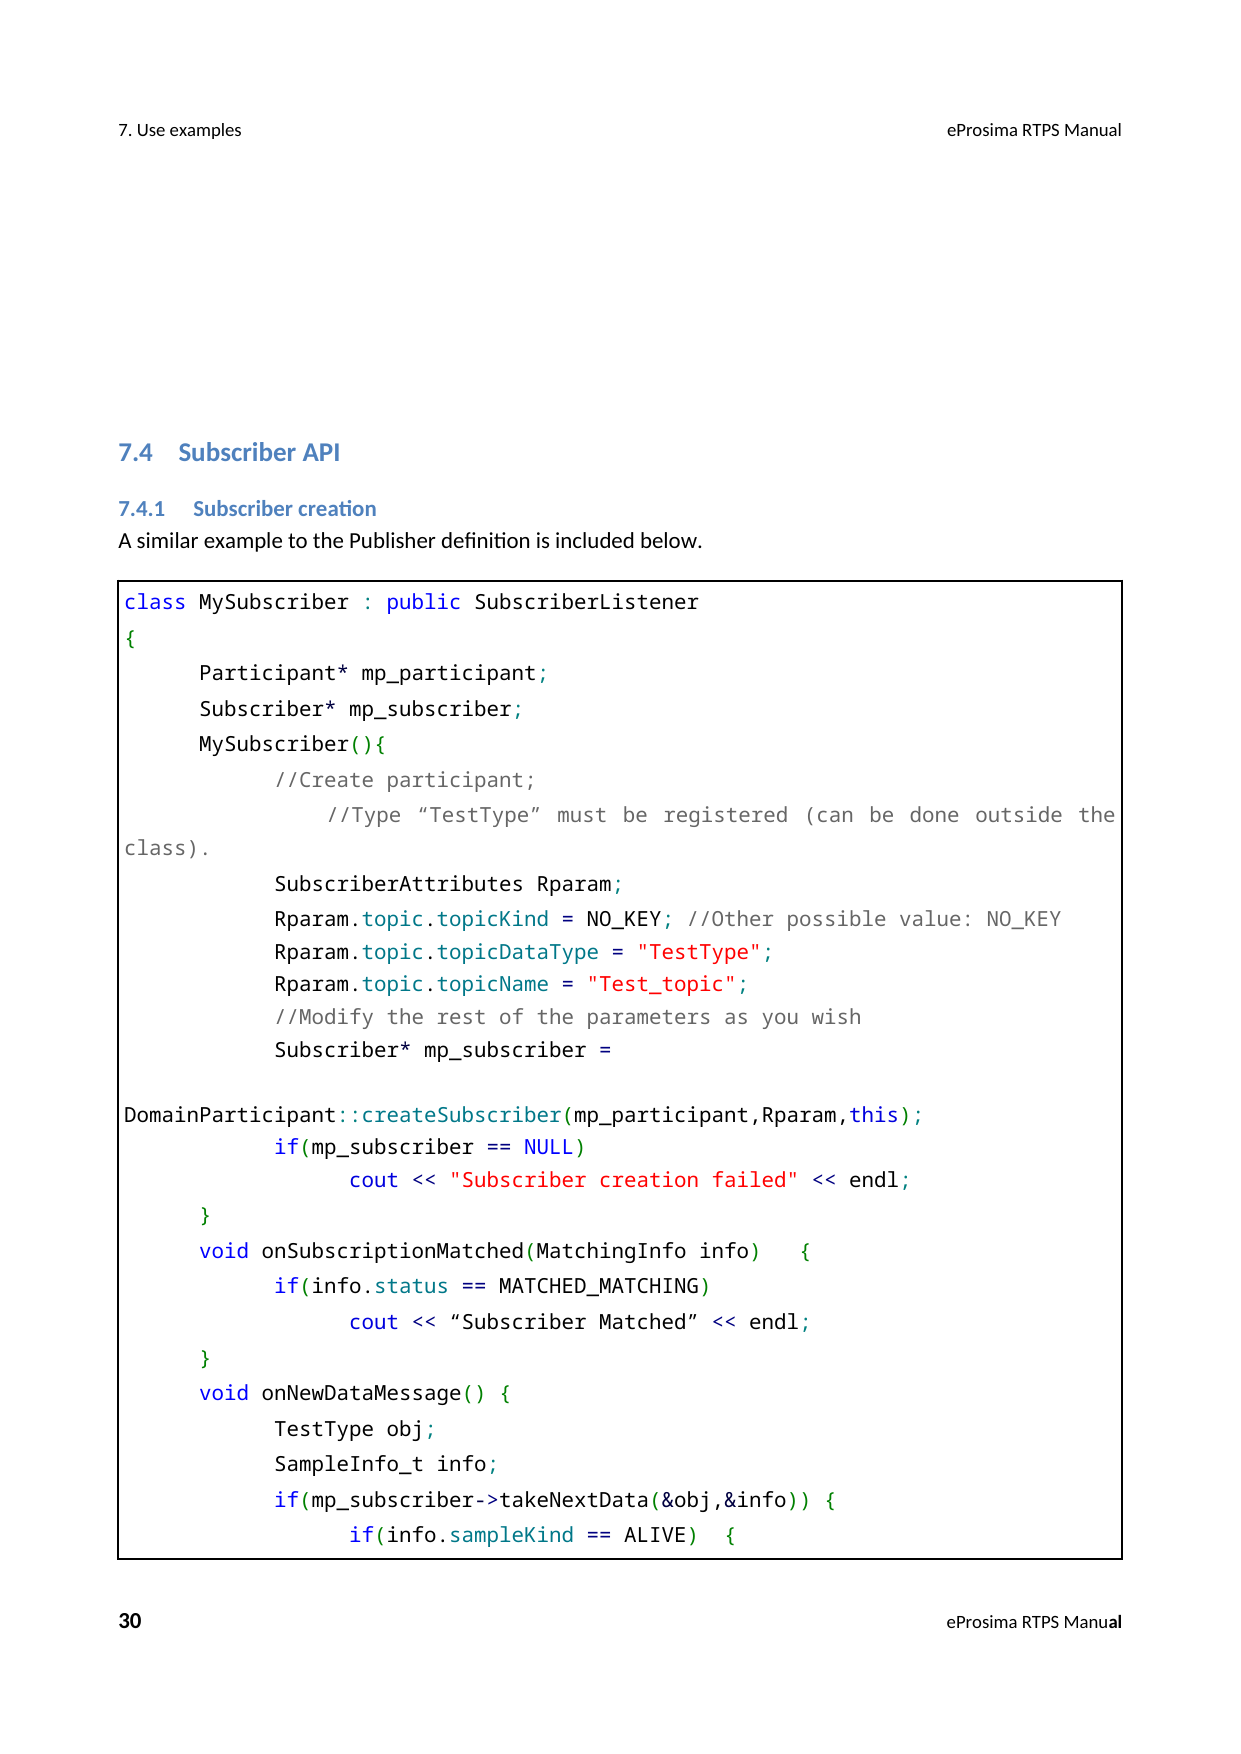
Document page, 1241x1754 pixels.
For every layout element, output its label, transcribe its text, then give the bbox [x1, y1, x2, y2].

subtitle Subscriber API [118, 436, 1122, 469]
text A similar example to the Publisher definition is included below. [118, 527, 1122, 554]
subtitle Subscriber creation [118, 494, 1122, 522]
table_header class MySubscriber : public SubscriberListener { Participant* mp_participant; Subscriber* mp_subscriber; MySubscriber(){ //Create participant; //Type “TestType” must be registered (can be done outside the class). SubscriberAttributes Rparam; Rparam.topic.topicKind = NO_KEY; //Other possible value: NO_KEY Rparam.topic.topicDataType = "TestType"; Rparam.topic.topicName = "Test_topic"; //Modify the rest of the parameters as you wish Subscriber* mp_subscriber = DomainParticipant::createSubscriber(mp_participant,Rparam,this); if(mp_subscriber == NULL) cout << "Subscriber creation failed" << endl; } void onSubscriptionMatched(MatchingInfo info) { if(info.status == MATCHED_MATCHING) cout << “Subscriber Matched” << endl; } void onNewDataMessage() { TestType obj; SampleInfo_t info; if(mp_subscriber->takeNextData(&obj,&info)) { if(info.sampleKind == ALIVE) { [119, 582, 1121, 1557]
